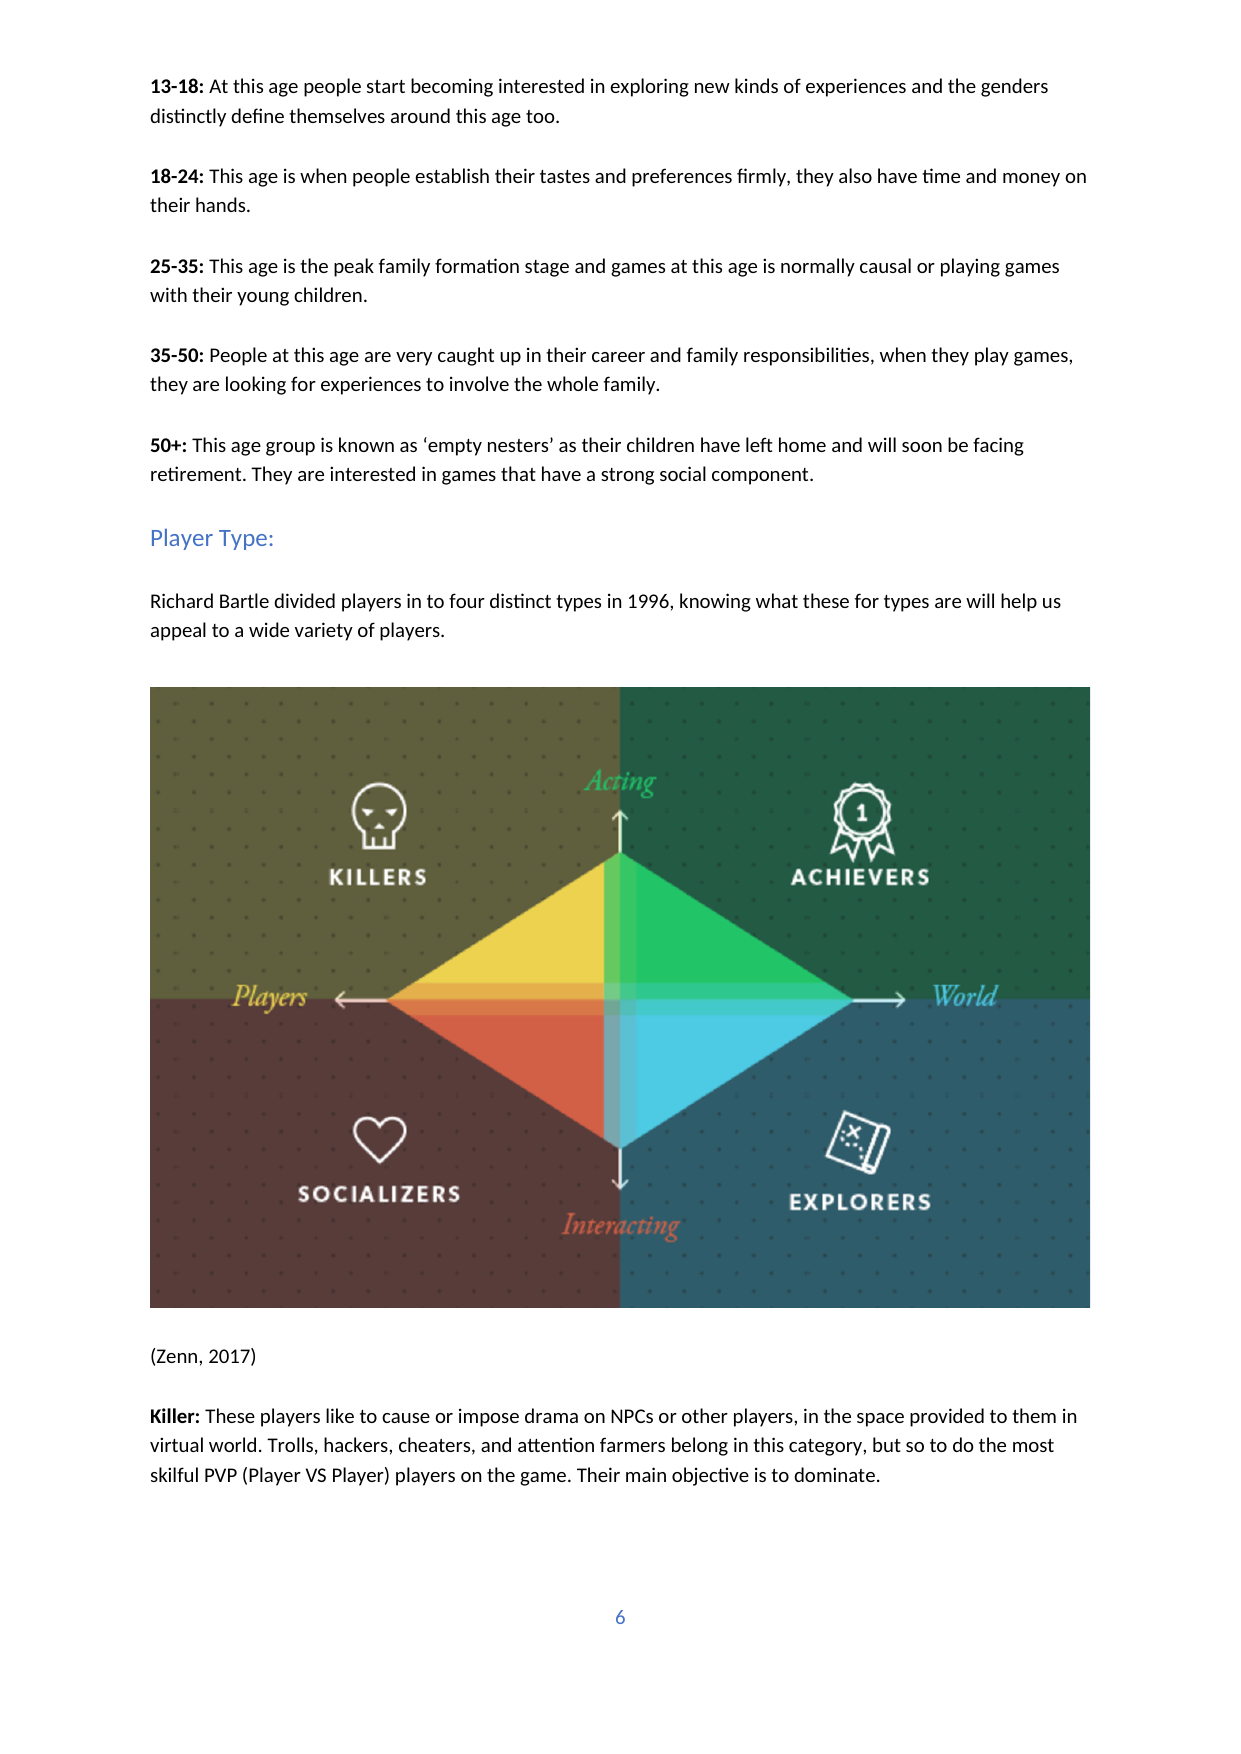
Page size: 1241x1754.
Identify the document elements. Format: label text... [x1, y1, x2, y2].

text (Zenn, 2017) [150, 1343, 1090, 1368]
text 50+: This age group is known as ‘empty nesters’ as their children have left home and will soon be facing retirement. They are interested in games that have a strong social component. [150, 432, 1090, 487]
text Player Type: [150, 522, 1090, 552]
text 25-35: This age is the peak family formation stage and games at this age is normally causal or playing games with their young children. [150, 253, 1090, 307]
text Killer: These players like to cause or impose drama on NPCs or other players, in the space provided to them in virtual world. Trolls, hackers, cheaters, and attention farmers belong in this category, but so to do the most skilful PVP (Player VS Player) players on the game. Their main objective is to dominate. [150, 1403, 1090, 1487]
text Richard Bartle divided players in to four distinct types in 1996, knowing what these for types are will help us appeal to a wide variety of players. [150, 588, 1090, 642]
text 35-50: People at this age are very caught up in their career and family responsibilities, when they play games, they are looking for experiences to involve the whole family. [150, 342, 1090, 397]
text 18-24: This age is when people establish their tastes and preferences firmly, they also have time and money on their hands. [150, 163, 1090, 218]
text 13-18: At this age people start becoming interested in exploring new kinds of experiences and the genders distinctly define themselves around this age too. [150, 74, 1090, 128]
